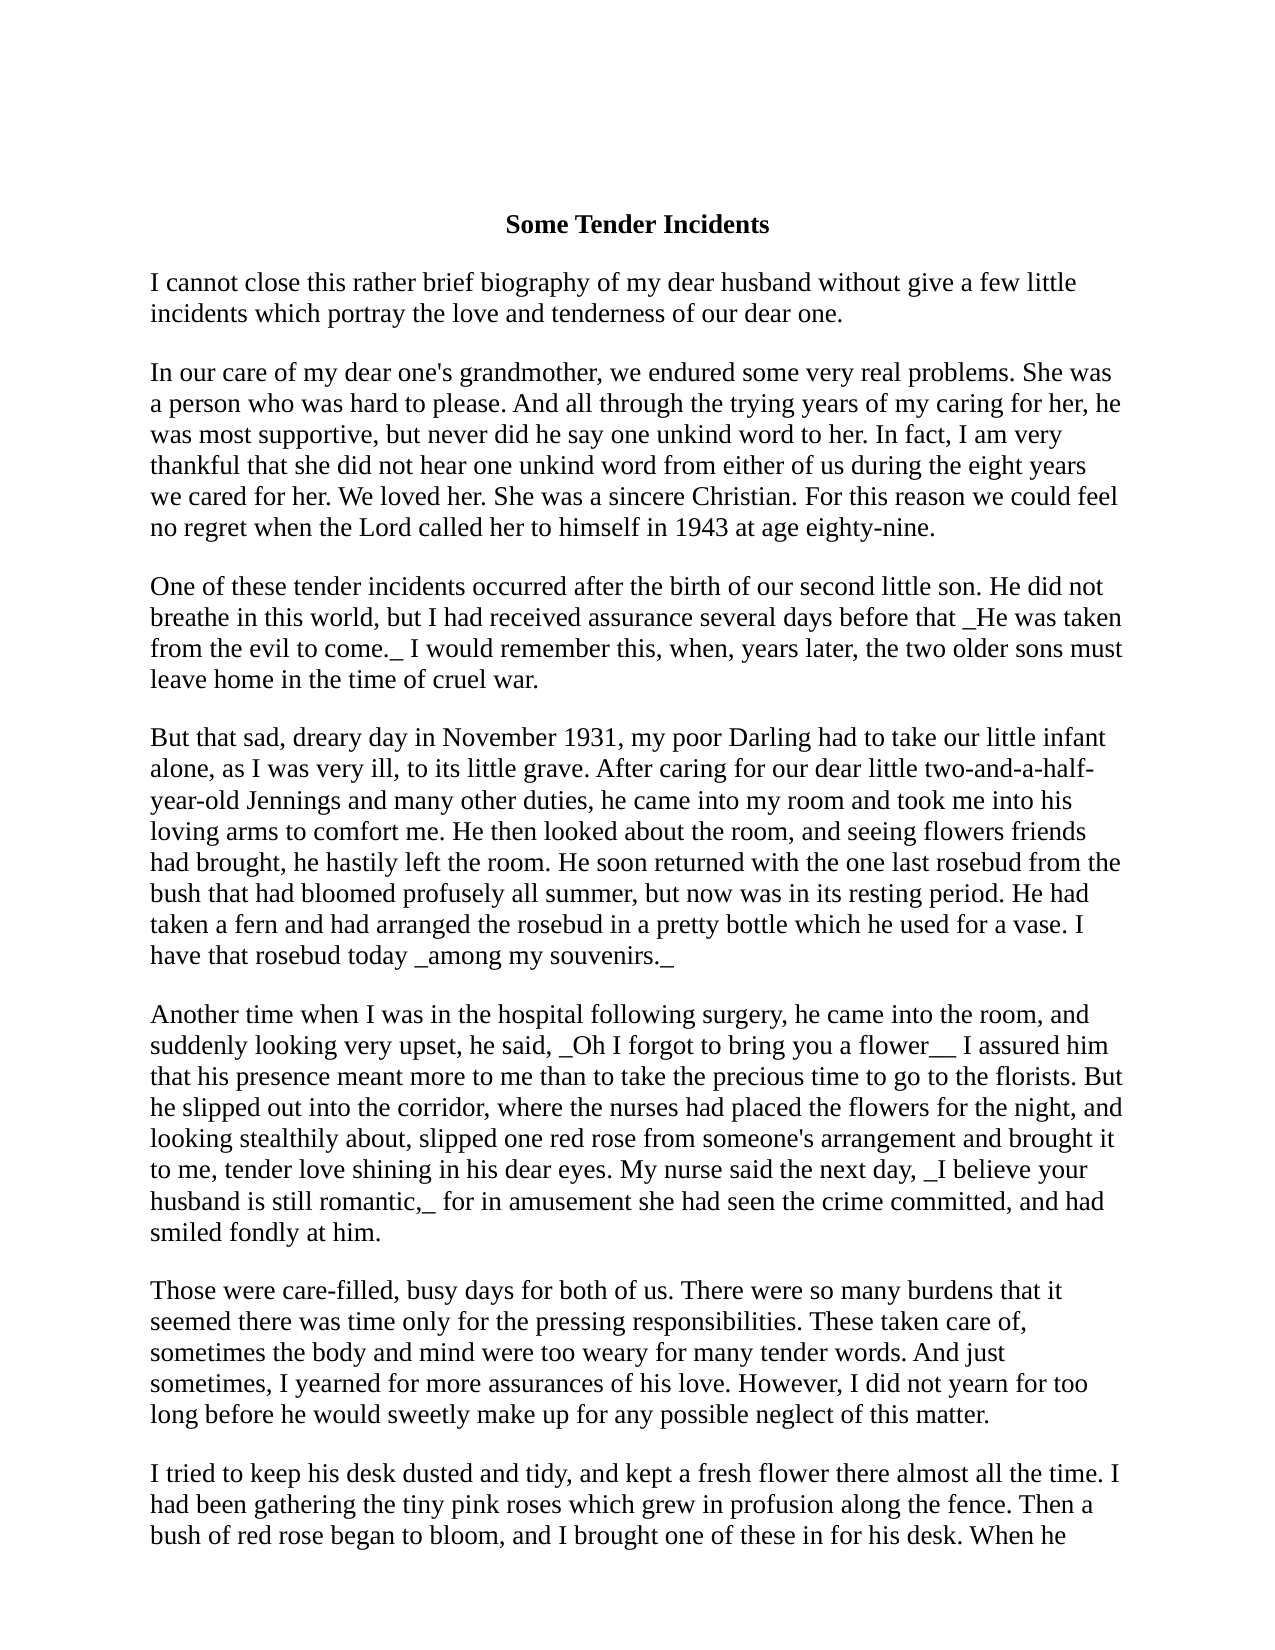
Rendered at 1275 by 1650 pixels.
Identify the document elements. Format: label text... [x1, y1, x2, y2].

text But that sad, dreary day in November 1931, my poor Darling had to take our little infant alone, as I was very ill, to its little grave. After caring for our dear little two-and-a-half-year-old Jennings and many other duties, he came into my room and took me into his loving arms to comfort me. He then looked about the room, and seeing flowers friends had brought, he hastily left the room. He soon returned with the one last rosebud from the bush that had bloomed profusely all summer, but now was in its resting period. He had taken a fern and had arranged the rosebud in a pretty bottle which he used for a vase. I have that rosebud today _among my souvenirs._ [150, 721, 1125, 971]
text In our care of my dear one's grandmother, we endured some very real problems. She was a person who was hard to please. And all through the trying years of my caring for her, he was most supportive, but never did he say one unkind word to her. In fact, I am very thankful that she did not hear one unkind word from either of us during the eight years we cared for her. We loved her. She was a sincere Christian. For this reason we could feel no regret when the Lord called her to himself in 1943 at age eighty-nine. [150, 356, 1125, 543]
text Another time when I was in the hospital following surgery, he came into the room, and suddenly looking very upset, he said, _Oh I forgot to bring you a flower__ I assured him that his presence meant more to me than to take the precious time to go to the florists. But he slipped out into the corridor, where the nurses had placed the flowers for the night, and looking stealthily about, slipped one red rose from someone's arrangement and brought it to me, tender love shining in his dear eyes. My nurse said the next day, _I believe your husband is still romantic,_ for in amusement she had seen the crime committed, and had smiled fondly at him. [150, 998, 1125, 1247]
text Some Tender Incidents [150, 208, 1125, 239]
text Those were care-filled, busy days for both of us. There were so many burdens that it seemed there was time only for the pressing responsibilities. These taken care of, sometimes the body and mind were too weary for many tender words. And just sometimes, I yearned for more assurances of his love. However, I did not yearn for too long before he would sweetly make up for any possible neglect of this matter. [150, 1274, 1125, 1430]
text One of these tender incidents occurred after the birth of our second little son. He did not breathe in this world, but I had received assurance several days before that _He was taken from the evil to come._ I would remember this, when, years later, the two older sons must leave home in the time of cruel war. [150, 570, 1125, 694]
text I cannot close this rather brief biography of my dear husband without give a few little incidents which portray the love and tenderness of our dear one. [150, 266, 1125, 329]
text I tried to keep his desk dusted and tidy, and kept a fresh flower there almost all the time. I had been gathering the tiny pink roses which grew in profusion along the fence. Then a bush of red rose began to bloom, and I brought one of these in for his desk. When he [150, 1457, 1125, 1550]
